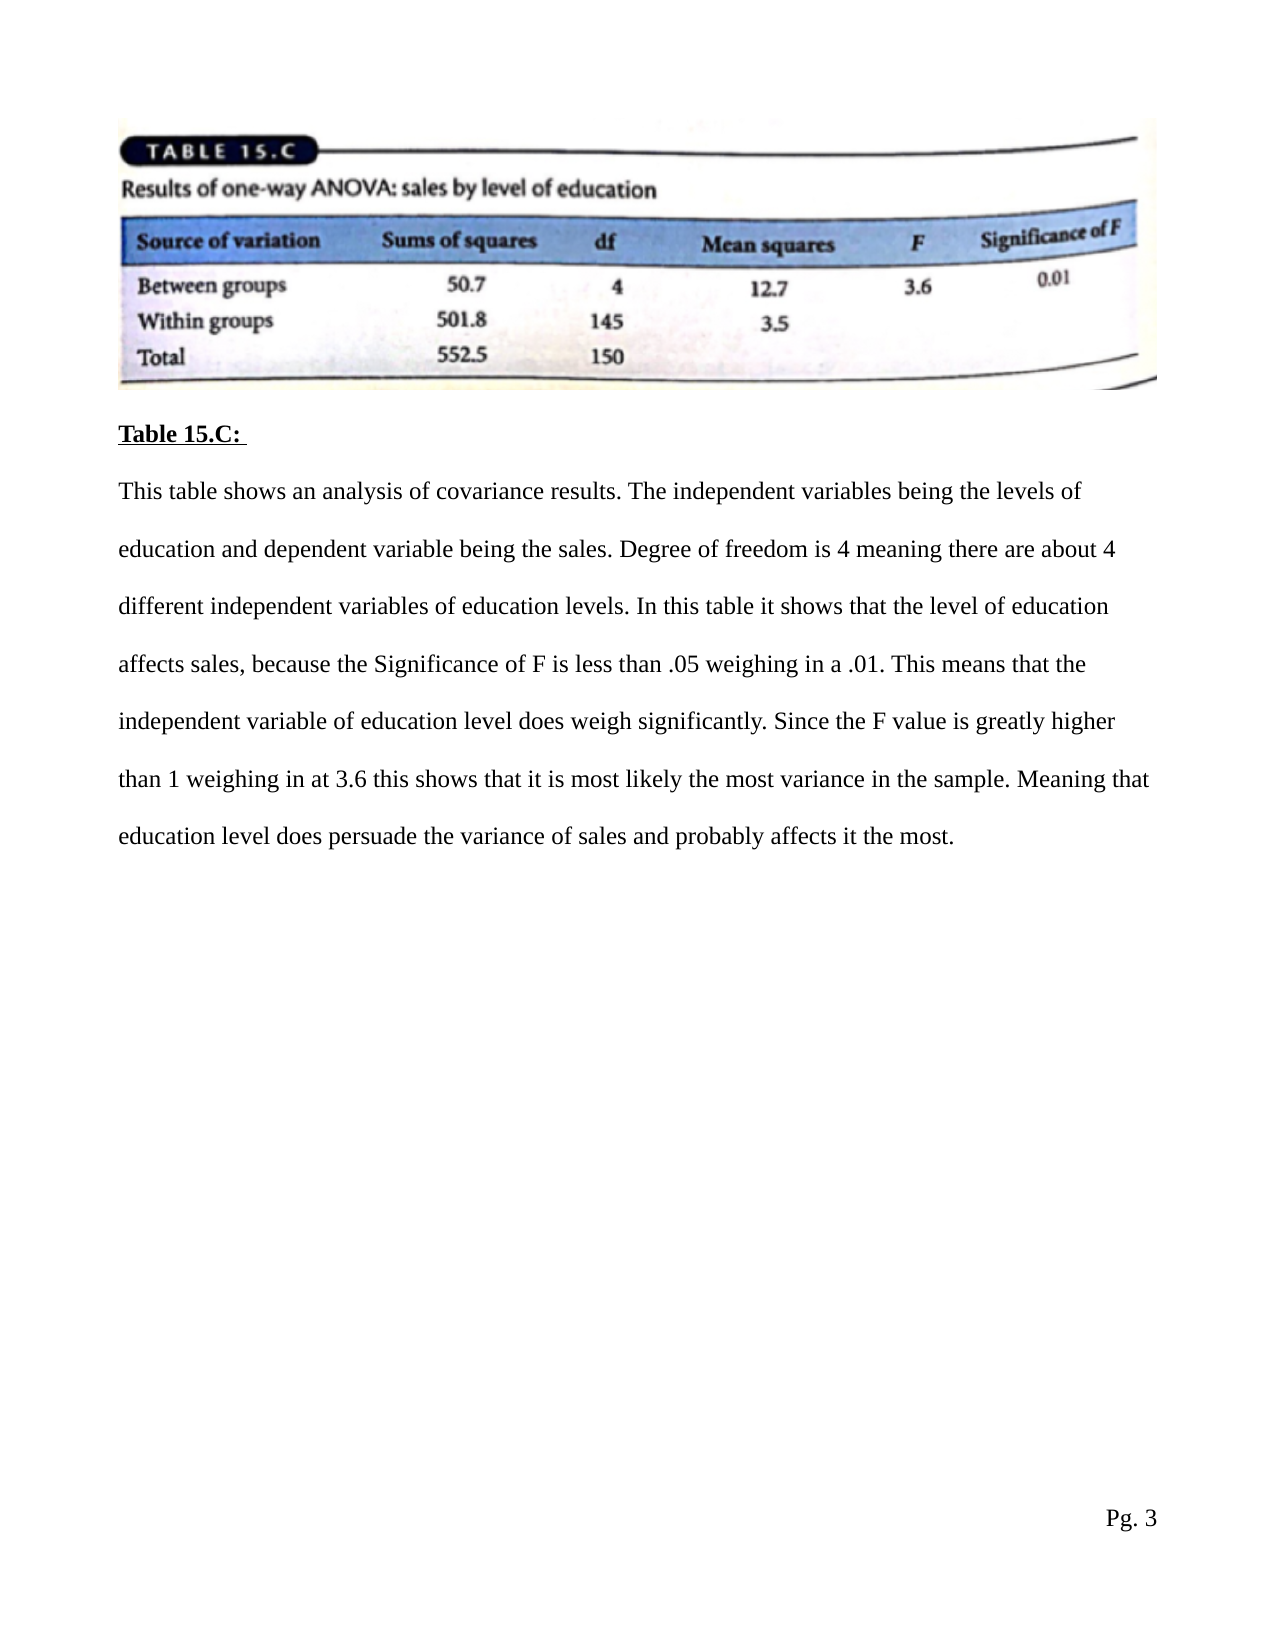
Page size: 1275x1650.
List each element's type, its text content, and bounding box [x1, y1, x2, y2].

text This table shows an analysis of covariance results. The independent variables being the levels of education and dependent variable being the sales. Degree of freedom is 4 meaning there are about 4 different independent variables of education levels. In this table it shows that the level of education affects sales, because the Significance of F is less than .05 weighing in a .01. This means that the independent variable of education level does weigh significantly. Since the F value is greatly higher than 1 weighing in at 3.6 this shows that it is most likely the most variance in the sample. Meaning that education level does persuade the variance of sales and probably affects it the most. [118, 476, 1157, 850]
picture [118, 118, 1157, 390]
text Table 15.C: [118, 390, 1157, 447]
